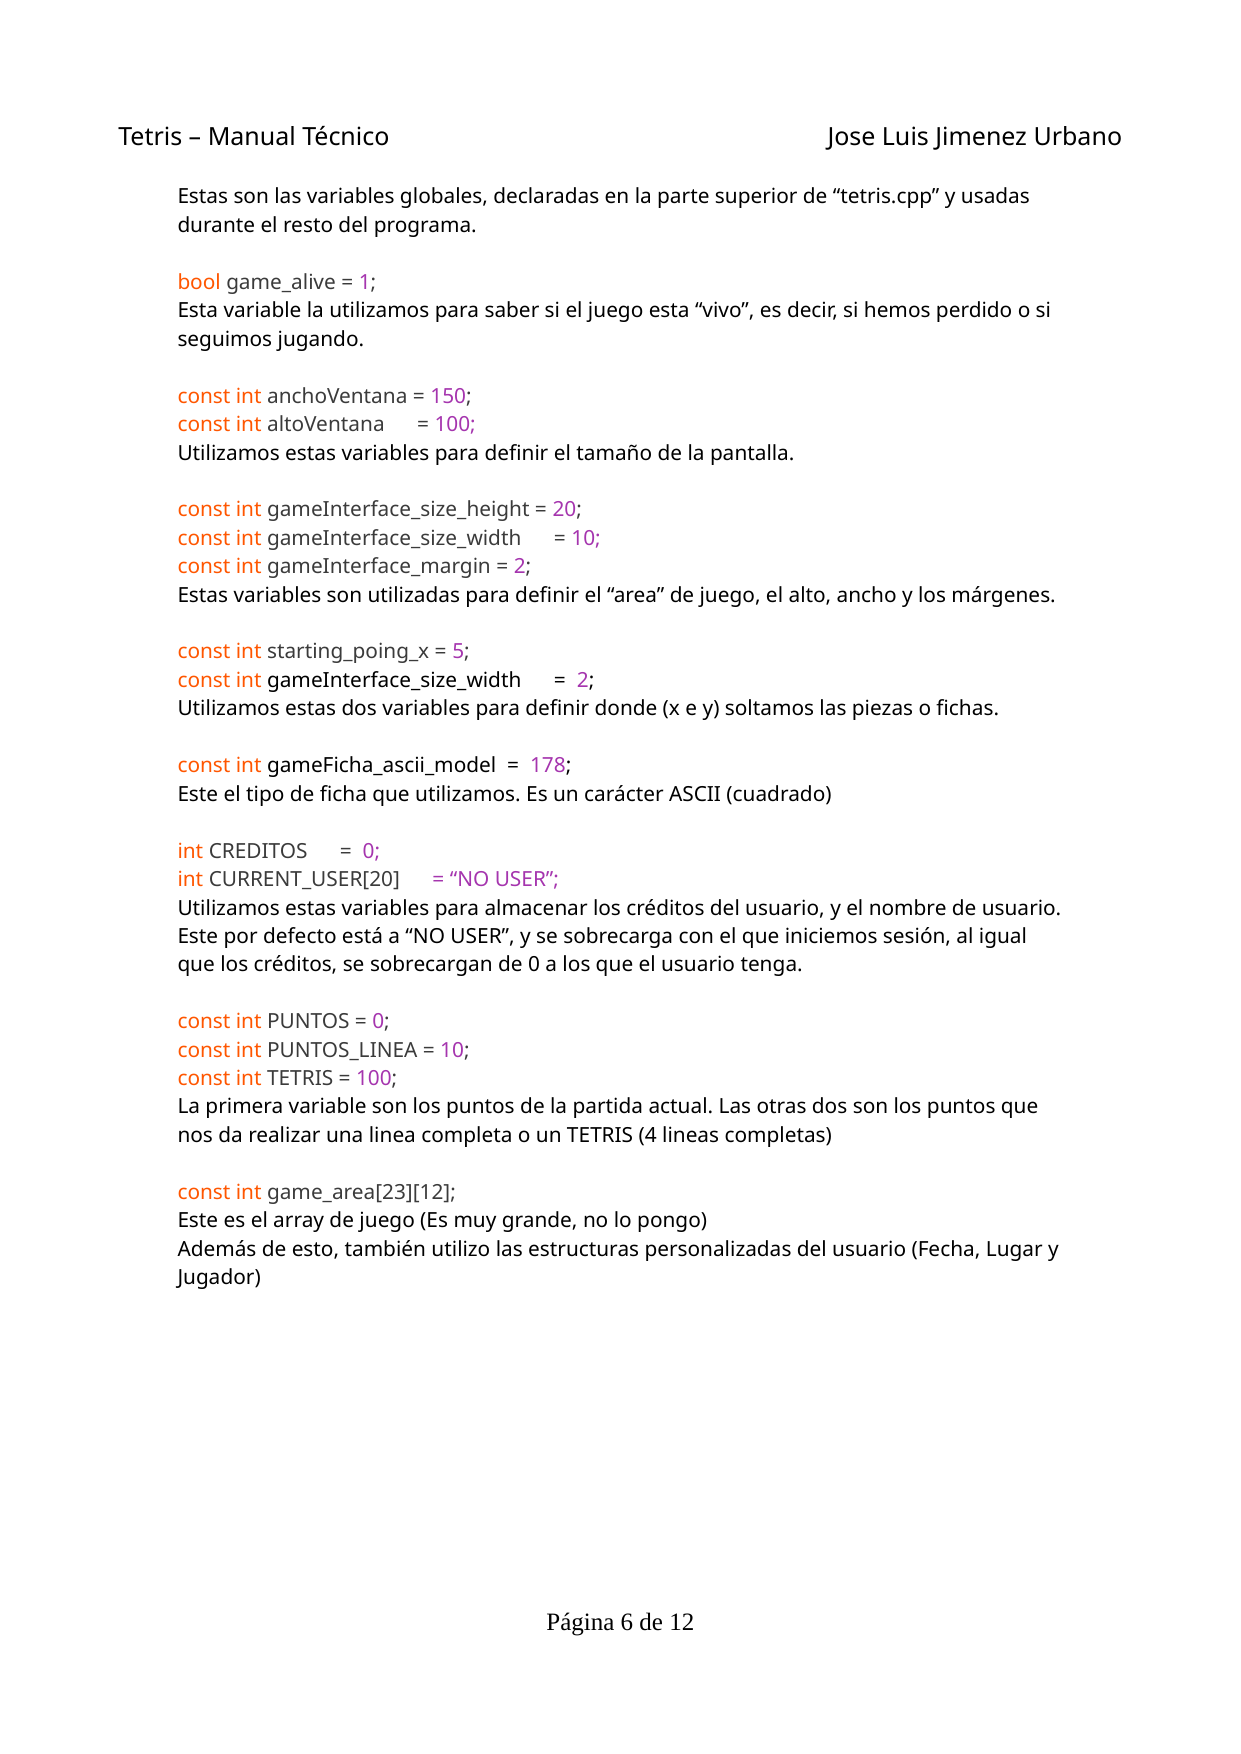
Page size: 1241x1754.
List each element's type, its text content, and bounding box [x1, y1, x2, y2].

text const int altoVentana = 100; [177, 409, 1063, 438]
text Estas variables son utilizadas para definir el “area” de juego, el alto, ancho y los márgenes. [177, 580, 1063, 608]
text const int starting_poing_x = 5; [177, 637, 1063, 665]
text Utilizamos estas variables para definir el tamaño de la pantalla. [177, 438, 1063, 466]
text Este el tipo de ficha que utilizamos. Es un carácter ASCII (cuadrado) [177, 779, 1063, 807]
text const int gameInterface_size_height = 20; [177, 494, 1063, 523]
text const int gameInterface_size_width = 2; [177, 665, 1063, 693]
text Estas son las variables globales, declaradas en la parte superior de “tetris.cpp” y usadas durante el resto del programa. [177, 182, 1063, 238]
text const int anchoVentana = 150; [177, 381, 1063, 409]
text int CURRENT_USER[20] = “NO USER”; [177, 864, 1063, 893]
text Esta variable la utilizamos para saber si el juego esta “vivo”, es decir, si hemos perdido o si seguimos jugando. [177, 295, 1063, 352]
text bool game_alive = 1; [177, 267, 1063, 295]
text int CREDITOS = 0; [177, 836, 1063, 864]
text const int TETRIS = 100; [177, 1063, 1063, 1092]
text La primera variable son los puntos de la partida actual. Las otras dos son los puntos que nos da realizar una linea completa o un TETRIS (4 lineas completas) [177, 1092, 1063, 1148]
text Utilizamos estas dos variables para definir donde (x e y) soltamos las piezas o fichas. [177, 693, 1063, 722]
text const int gameInterface_margin = 2; [177, 551, 1063, 580]
text const int game_area[23][12]; [177, 1177, 1063, 1205]
text Utilizamos estas variables para almacenar los créditos del usuario, y el nombre de usuario. Este por defecto está a “NO USER”, y se sobrecarga con el que iniciemos sesión, al igual que los créditos, se sobrecargan de 0 a los que el usuario tenga. [177, 893, 1063, 978]
text const int PUNTOS = 0; [177, 1006, 1063, 1035]
text const int PUNTOS_LINEA = 10; [177, 1035, 1063, 1063]
text const int gameFicha_ascii_model = 178; [177, 750, 1063, 779]
text const int gameInterface_size_width = 10; [177, 523, 1063, 551]
text Además de esto, también utilizo las estructuras personalizadas del usuario (Fecha, Lugar y Jugador) [177, 1234, 1063, 1291]
text Este es el array de juego (Es muy grande, no lo pongo) [177, 1205, 1063, 1234]
